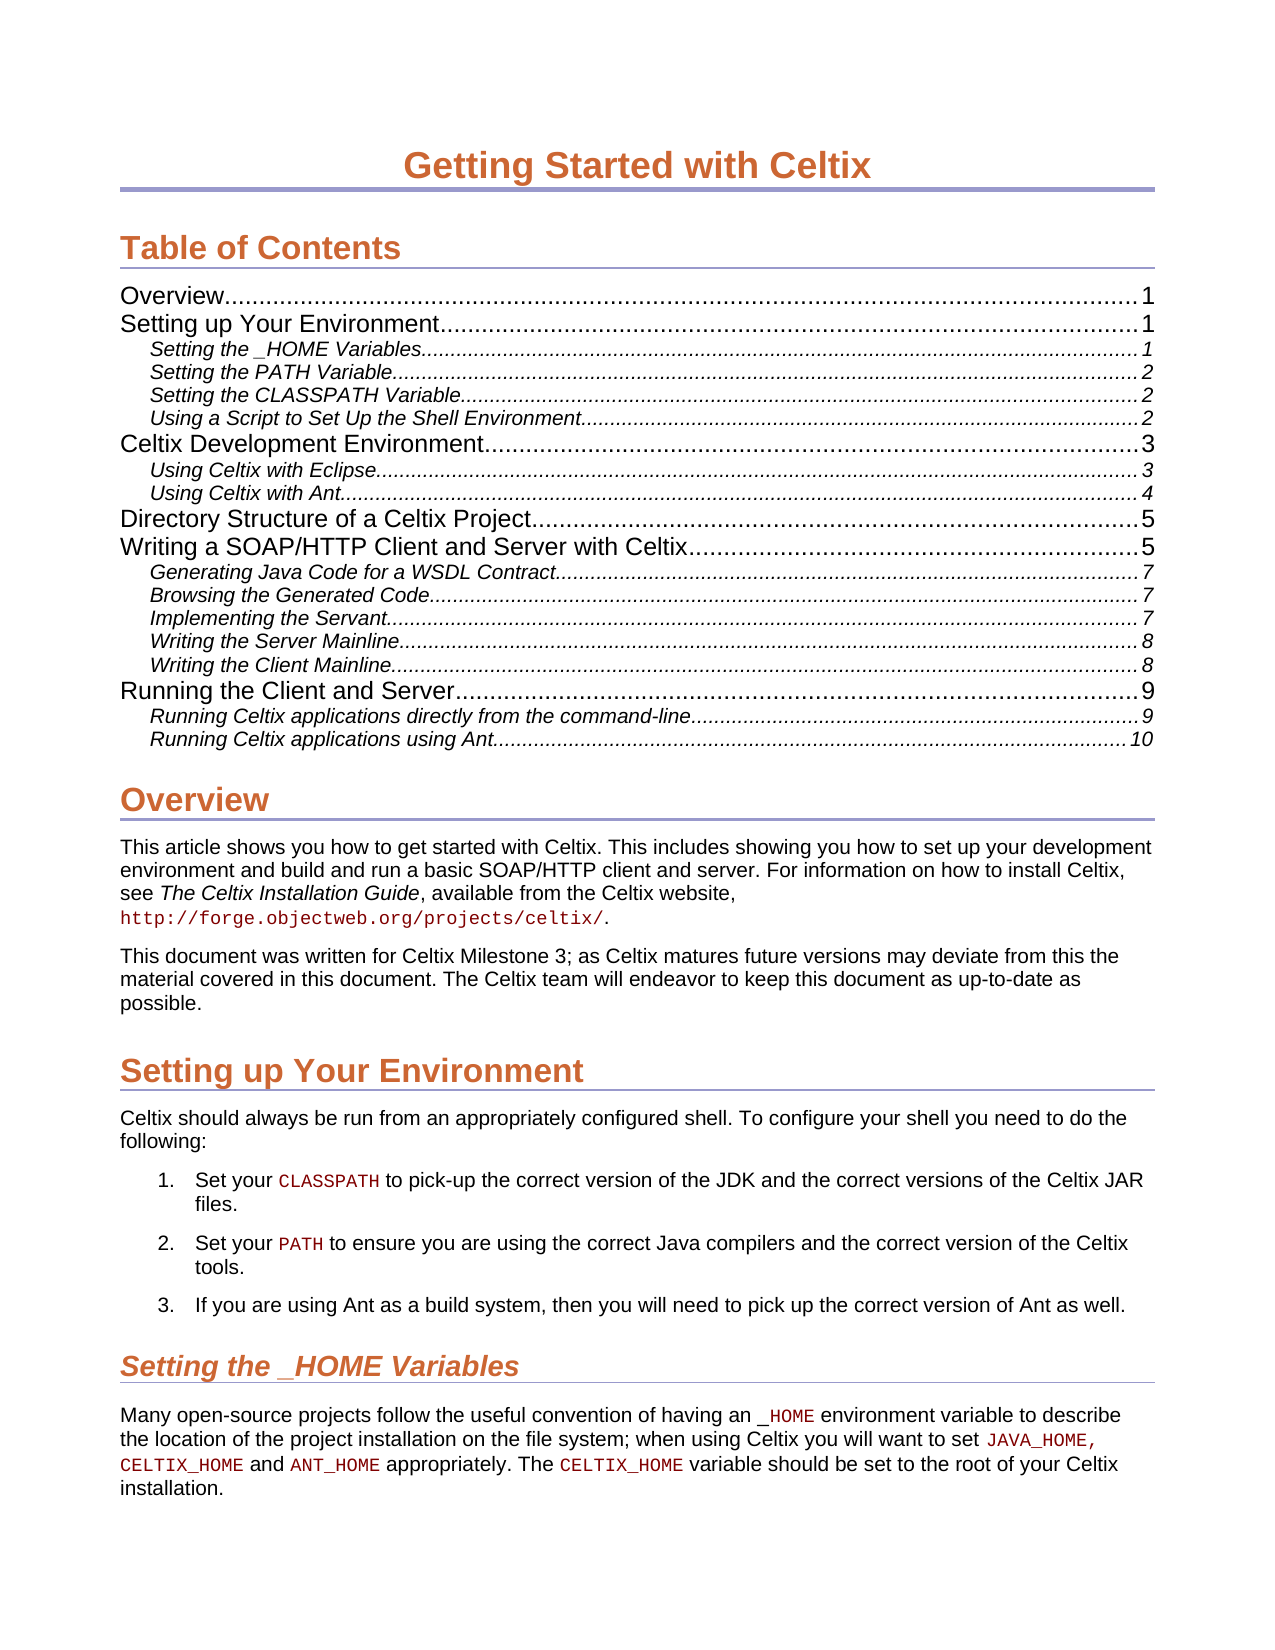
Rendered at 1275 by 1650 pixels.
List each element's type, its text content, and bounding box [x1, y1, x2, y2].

subtitle Overview [120, 781, 1155, 818]
text This article shows you how to get started with Celtix. This includes showing you how to set up your development environment and build and run a basic SOAP/HTTP client and server. For information on how to install Celtix, see The Celtix Installation Guide, available from the Celtix website, http://forge.objectweb.org/projects/celtix/. [120, 836, 1155, 930]
list Set your PATH to ensure you are using the correct Java compilers and the correct version of the Celtix tools. [157, 1231, 1155, 1279]
text Writing the Server Mainline 8 [149, 630, 1155, 653]
text Writing a SOAP/HTTP Client and Server with Celtix 5 [120, 532, 1155, 560]
text This document was written for Celtix Milestone 3; as Celtix matures future versions may deviate from this the material covered in this document. The Celtix team will endeavor to keep this document as up-to-date as possible. [120, 945, 1155, 1014]
text Setting the _HOME Variables 1 [149, 337, 1155, 361]
text Setting the PATH Variable 2 [149, 361, 1155, 384]
text Overview 1 [120, 281, 1155, 309]
text Running Celtix applications using Ant 10 [149, 728, 1155, 751]
text Celtix should always be run from an appropriately configured shell. To configure your shell you need to do the following: [120, 1106, 1155, 1153]
text Using Celtix with Ant 4 [149, 481, 1155, 504]
text Running the Client and Server 9 [120, 677, 1155, 704]
subtitle Getting Started with Celtix [120, 145, 1155, 187]
text Many open-source projects follow the useful convention of having an _HOME environment variable to describe the location of the project installation on the file system; when using Celtix you will want to set JAVA_HOME, CELTIX_HOME and ANT_HOME appropriately. The CELTIX_HOME variable should be set to the root of your Celtix installation. [120, 1403, 1155, 1500]
text Using a Script to Set Up the Shell Environment 2 [149, 407, 1155, 430]
text Writing the Client Mainline 8 [149, 653, 1155, 677]
text Generating Java Code for a WSDL Contract 7 [149, 560, 1155, 584]
subtitle Table of Contents [120, 229, 1155, 267]
text Running Celtix applications directly from the command-line 9 [149, 704, 1155, 728]
list If you are using Ant as a build system, then you will need to pick up the correct version of Ant as well. [157, 1294, 1155, 1317]
list Set your CLASSPATH to pick-up the correct version of the JDK and the correct versions of the Celtix JAR files. [157, 1168, 1155, 1216]
text Browsing the Generated Code 7 [149, 584, 1155, 607]
text Using Celtix with Eclipse 3 [149, 458, 1155, 481]
subtitle Setting the _HOME Variables [120, 1349, 1155, 1382]
subtitle Setting up Your Environment [120, 1052, 1155, 1089]
text Setting up Your Environment 1 [120, 309, 1155, 337]
text Setting the CLASSPATH Variable 2 [149, 384, 1155, 407]
text Directory Structure of a Celtix Project 5 [120, 504, 1155, 532]
text Implementing the Servant 7 [149, 607, 1155, 630]
text Celtix Development Environment 3 [120, 430, 1155, 458]
